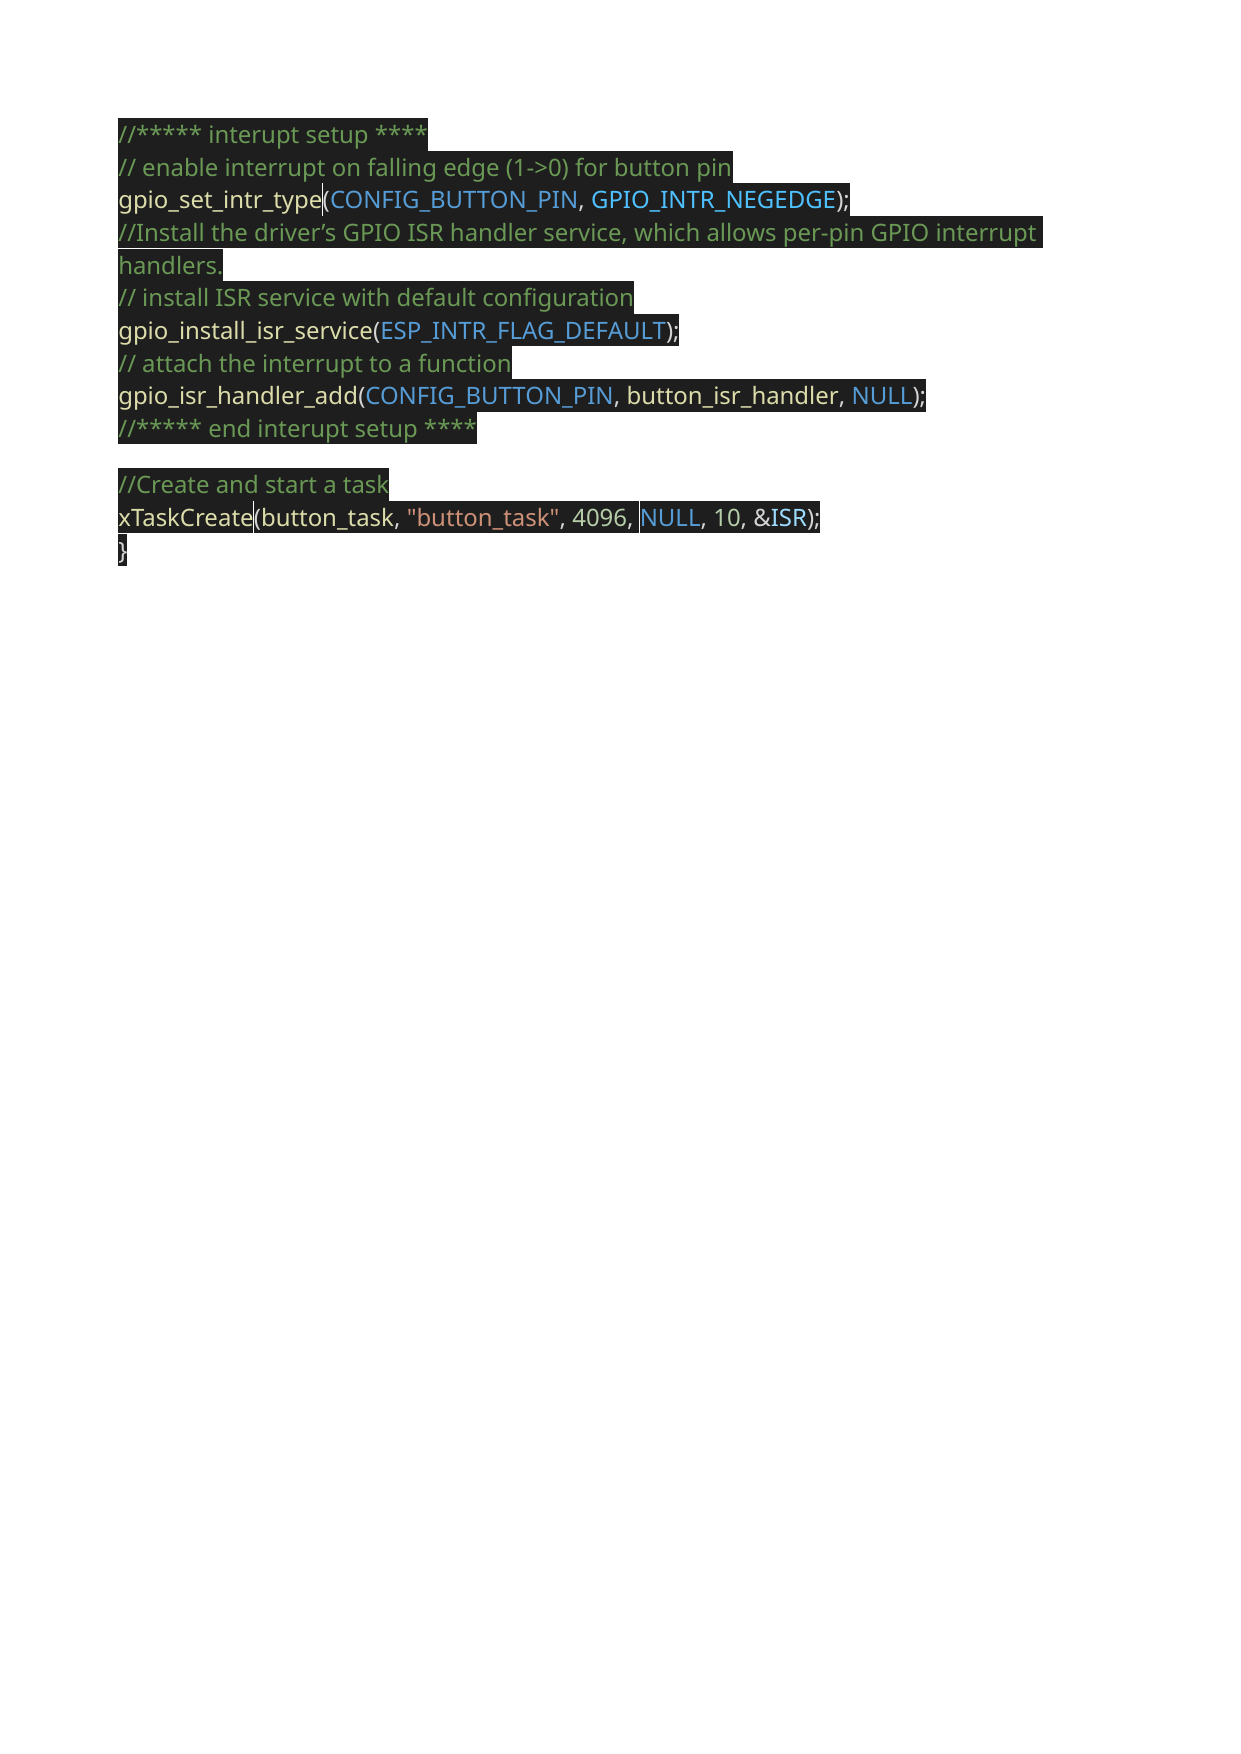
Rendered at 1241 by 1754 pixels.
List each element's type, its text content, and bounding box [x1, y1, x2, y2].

text // install ISR service with default configuration [118, 281, 1122, 314]
text //Install the driver’s GPIO ISR handler service, which allows per-pin GPIO interrupt handlers. [118, 216, 1122, 281]
text // enable interrupt on falling edge (1->0) for button pin [118, 151, 1122, 183]
text gpio_isr_handler_add(CONFIG_BUTTON_PIN, button_isr_handler, NULL); [118, 379, 1122, 412]
text } [118, 533, 1122, 566]
text // attach the interrupt to a function [118, 346, 1122, 379]
text gpio_set_intr_type(CONFIG_BUTTON_PIN, GPIO_INTR_NEGEDGE); [118, 183, 1122, 216]
text //***** interupt setup **** [118, 118, 1122, 151]
text xTaskCreate(button_task, "button_task", 4096, NULL, 10, &ISR); [118, 501, 1122, 533]
text gpio_install_isr_service(ESP_INTR_FLAG_DEFAULT); [118, 314, 1122, 346]
text //Create and start a task [118, 468, 1122, 501]
text //***** end interupt setup **** [118, 412, 1122, 444]
